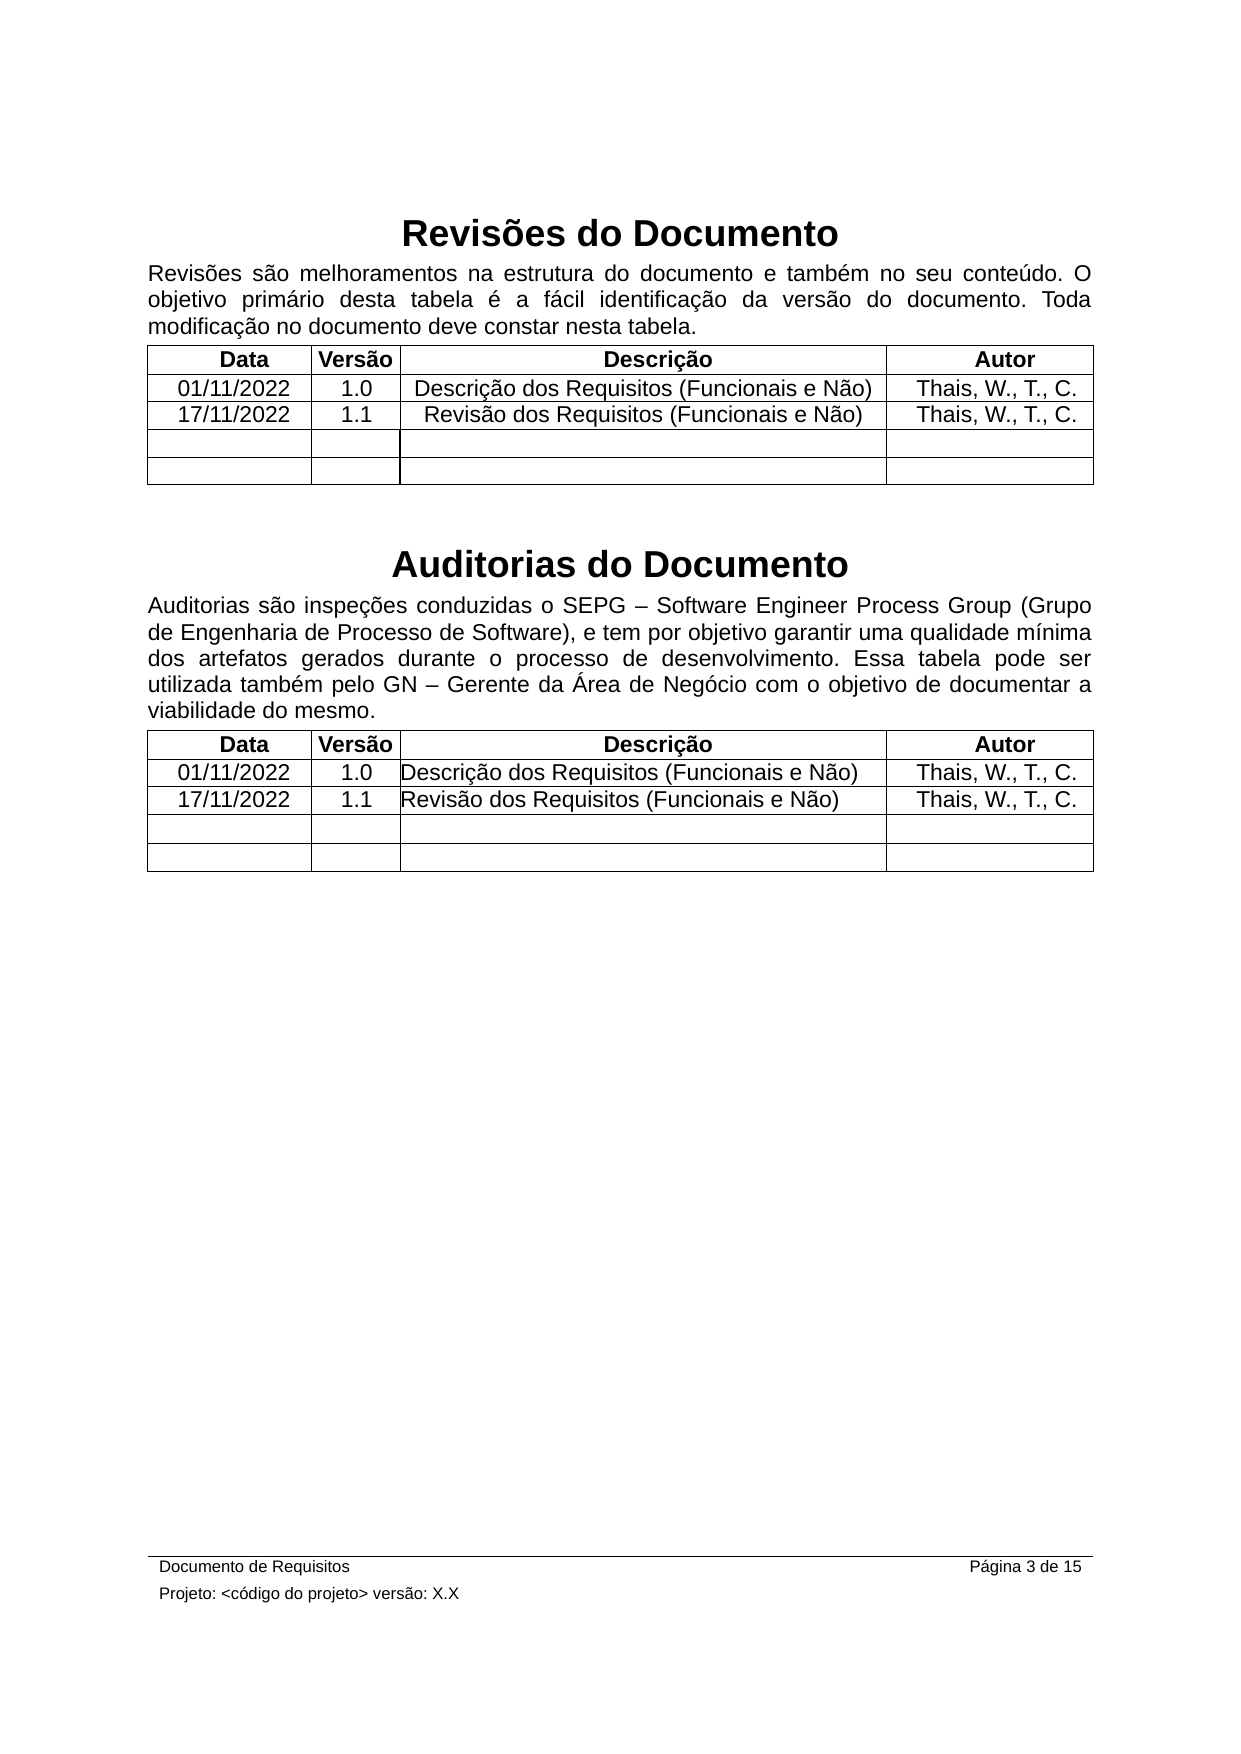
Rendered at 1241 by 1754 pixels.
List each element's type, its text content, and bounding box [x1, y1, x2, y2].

text Auditorias são inspeções conduzidas o SEPG – Software Engineer Process Group (Grupo de Engenharia de Processo de Software), e tem por objetivo garantir uma qualidade mínima dos artefatos gerados durante o processo de desenvolvimento. Essa tabela pode ser utilizada também pelo GN – Gerente da Área de Negócio com o objetivo de documentar a viabilidade do mesmo. [148, 592, 1092, 724]
table_cell 1.1 [312, 402, 400, 429]
table_cell 01/11/2022 [148, 760, 311, 786]
text Revisões são melhoramentos na estrutura do documento e também no seu conteúdo. O objetivo primário desta tabela é a fácil identificação da versão do documento. Toda modificação no documento deve constar nesta tabela. [148, 260, 1092, 339]
table_cell [401, 458, 886, 484]
table_header Data [148, 731, 311, 759]
table_cell 17/11/2022 [148, 402, 311, 429]
table_cell Revisão dos Requisitos (Funcionais e Não) [401, 402, 886, 429]
table_cell Thais, W., T., C. [887, 402, 1093, 429]
table_cell [887, 458, 1093, 484]
table_cell Thais, W., T., C. [887, 375, 1093, 401]
subtitle Revisões do Documento [148, 211, 1092, 254]
table_cell [887, 430, 1093, 457]
table_cell [887, 844, 1093, 871]
table_cell 1.1 [312, 787, 400, 814]
table_cell Descrição dos Requisitos (Funcionais e Não) [401, 760, 886, 786]
table_cell [401, 844, 886, 871]
table_cell [401, 815, 886, 843]
table_cell [312, 430, 399, 457]
table_cell 17/11/2022 [148, 787, 311, 814]
table_cell [148, 458, 311, 484]
table_cell [887, 815, 1093, 843]
table_cell [312, 458, 399, 484]
table_cell [148, 430, 311, 457]
table_header Autor [887, 731, 1093, 759]
table_cell [401, 430, 886, 457]
table_cell Thais, W., T., C. [887, 787, 1093, 814]
table_header Autor [887, 346, 1093, 374]
subtitle Auditorias do Documento [148, 543, 1092, 586]
table_cell [312, 844, 400, 871]
table_header Descrição [401, 731, 886, 759]
table_cell Thais, W., T., C. [887, 760, 1093, 786]
table_header Versão [312, 731, 400, 759]
table_cell 1.0 [312, 375, 400, 401]
table_header Versão [312, 346, 400, 374]
table_cell [148, 815, 311, 843]
table_cell Revisão dos Requisitos (Funcionais e Não) [401, 787, 886, 814]
table_cell 1.0 [312, 760, 400, 786]
table_cell 01/11/2022 [148, 375, 311, 401]
table_cell [148, 844, 311, 871]
table_header Descrição [401, 346, 886, 374]
table_cell [312, 815, 400, 843]
table_cell Descrição dos Requisitos (Funcionais e Não) [401, 375, 886, 401]
table_header Data [148, 346, 311, 374]
